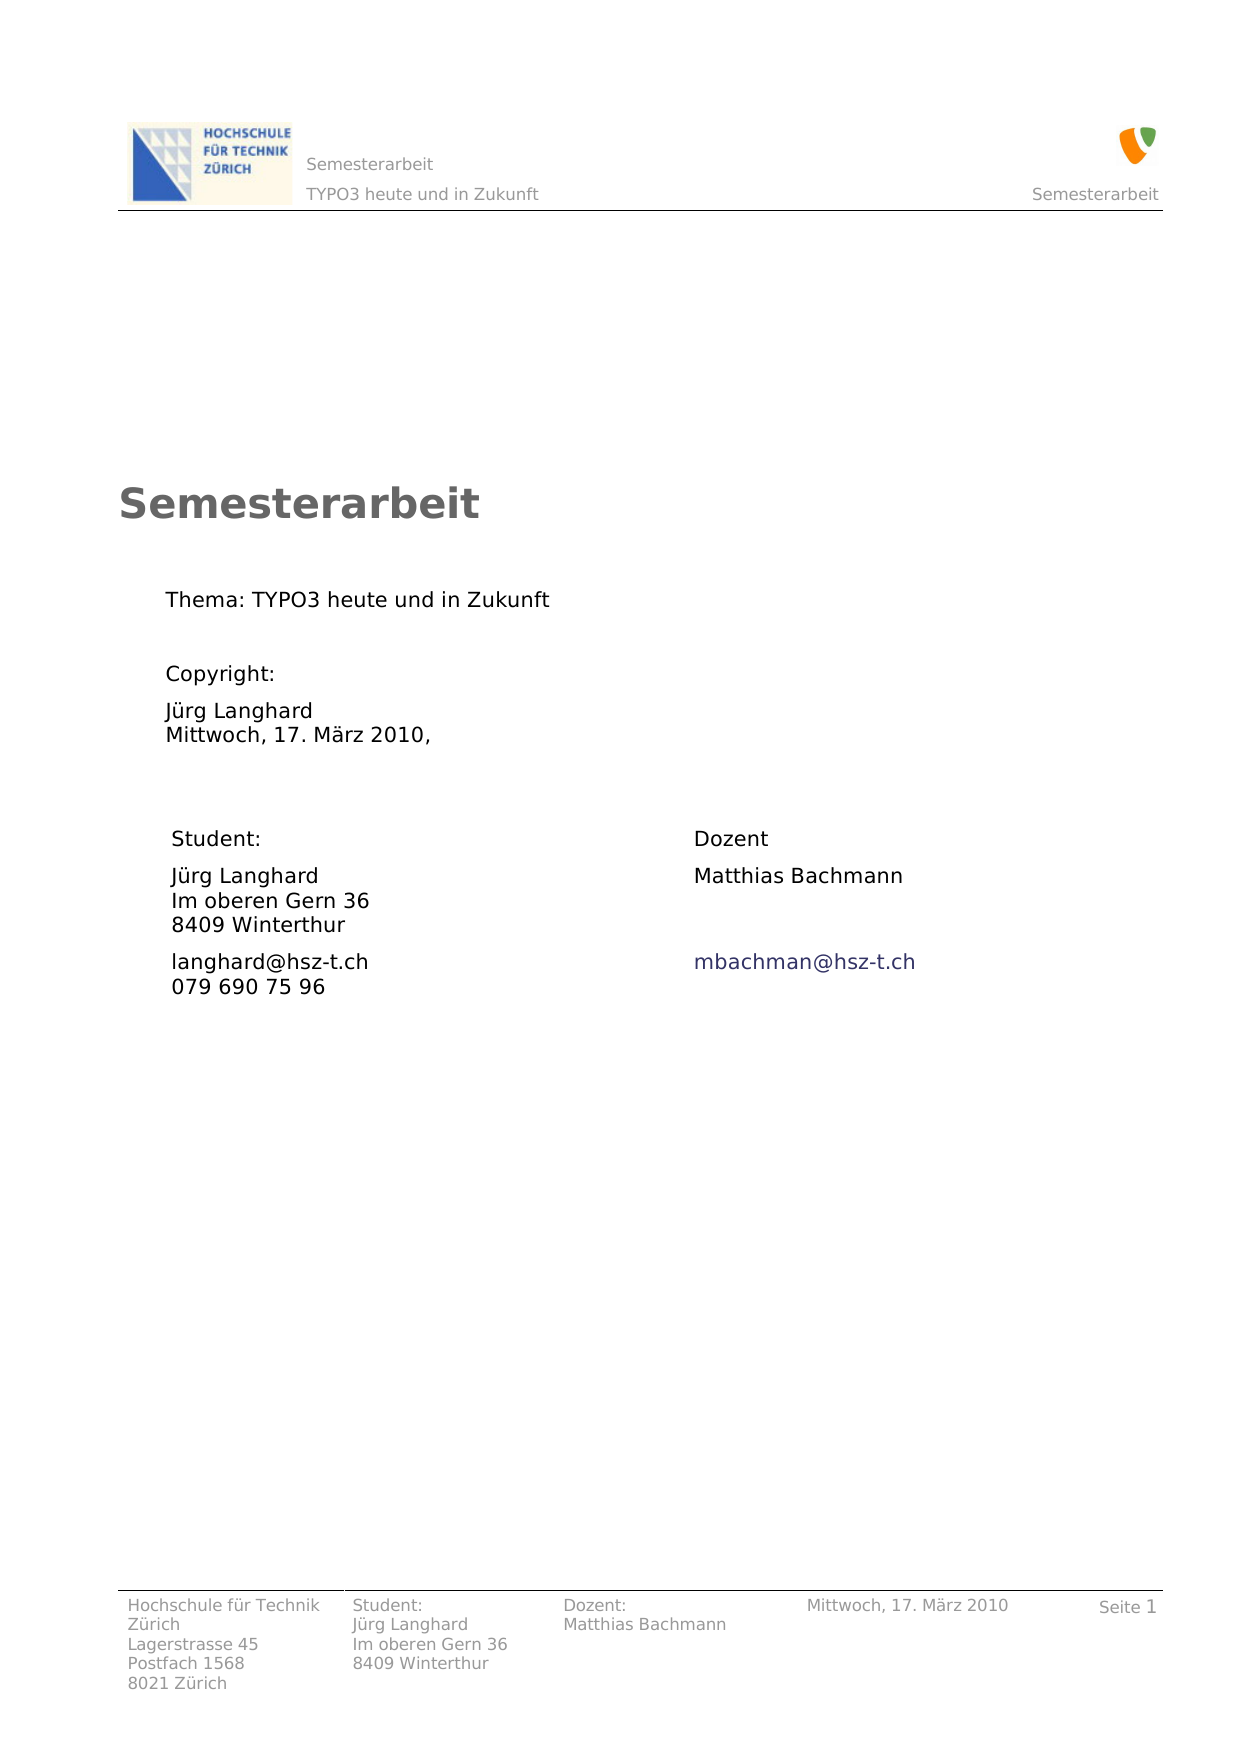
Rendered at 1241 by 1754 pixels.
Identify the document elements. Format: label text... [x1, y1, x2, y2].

subtitle Semesterarbeit [118, 480, 1163, 528]
table_header Student: Jürg Langhard Im oberen Gern 36 8409 Winterthur langhard@hsz-t.ch 079 690 75 96 [118, 821, 641, 1005]
text Jürg Langhard Mittwoch, 17. März 2010, [165, 698, 1163, 772]
table_header Dozent Matthias Bachmann mbachman@hsz-t.ch [641, 821, 1163, 1005]
text Copyright: [165, 662, 1163, 686]
picture [127, 122, 293, 205]
text Thema: TYPO3 heute und in Zukunft [165, 588, 1163, 612]
picture [1116, 125, 1159, 166]
